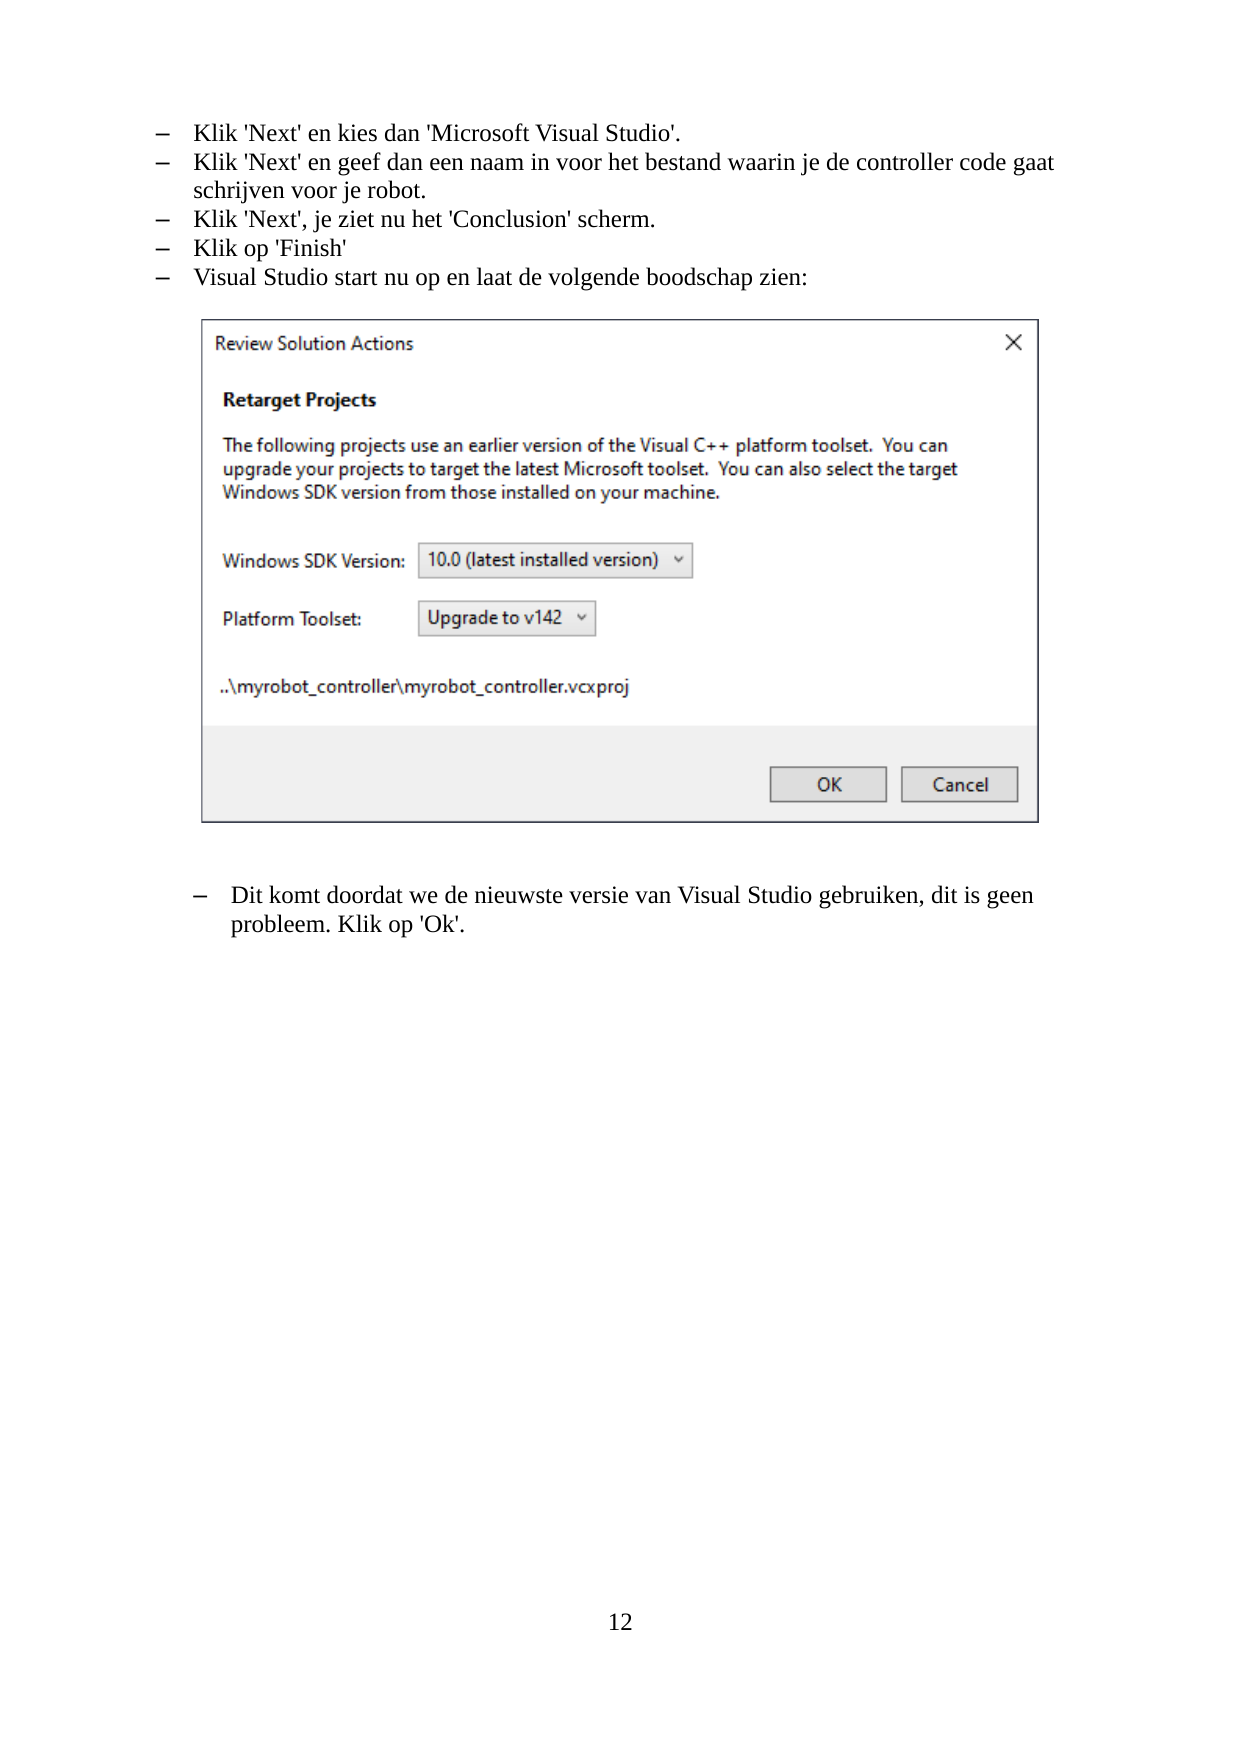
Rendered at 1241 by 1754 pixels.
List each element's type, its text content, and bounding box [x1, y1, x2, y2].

list Klik 'Next' en geef dan een naam in voor het bestand waarin je de controller code gaat schrijven voor je robot. [156, 147, 1122, 204]
picture [201, 319, 1039, 823]
list Dit komt doordat we de nieuwste versie van Visual Studio gebruiken, dit is geen probleem. Klik op 'Ok'. [193, 880, 1122, 937]
list Klik op 'Finish' [156, 233, 1122, 262]
list Klik 'Next' en kies dan 'Microsoft Visual Studio'. [156, 118, 1122, 147]
list Visual Studio start nu op en laat de volgende boodschap zien: [156, 262, 1122, 291]
list Klik 'Next', je ziet nu het 'Conclusion' scherm. [156, 204, 1122, 233]
